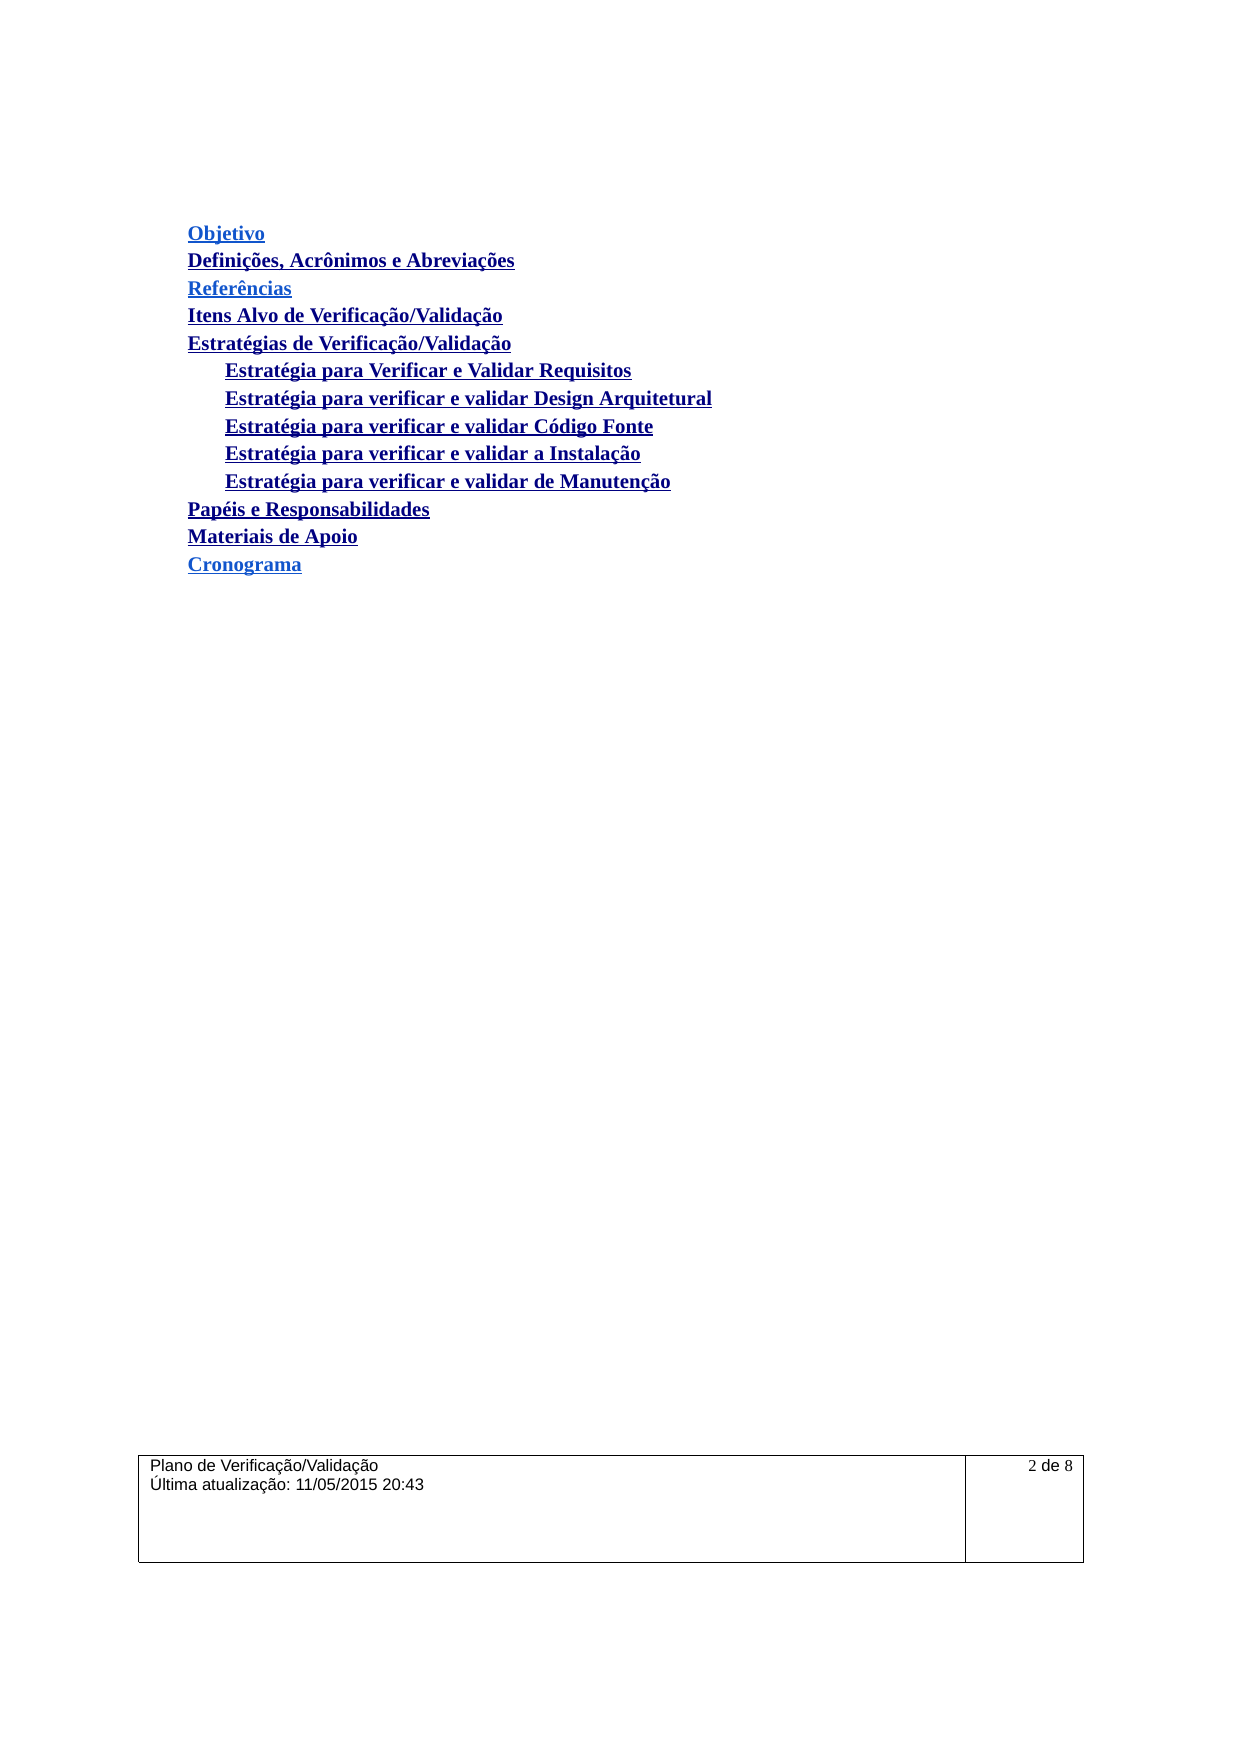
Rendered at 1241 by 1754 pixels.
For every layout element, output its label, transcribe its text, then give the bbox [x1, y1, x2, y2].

text Estratégia para verificar e validar de Manutenção [225, 469, 1090, 493]
text Estratégia para Verificar e Validar Requisitos [225, 358, 1090, 382]
text Itens Alvo de Verificação/Validação [187, 303, 1090, 327]
text Materiais de Apoio [187, 524, 1090, 548]
text Papéis e Responsabilidades [187, 496, 1090, 521]
text Estratégia para verificar e validar a Instalação [225, 441, 1090, 465]
text Estratégia para verificar e validar Design Arquitetural [225, 386, 1090, 410]
text Estratégias de Verificação/Validação [187, 331, 1090, 355]
text Referências [187, 276, 1090, 300]
text Objetivo [187, 220, 1090, 244]
text Definições, Acrônimos e Abreviações [187, 248, 1090, 272]
text Cronograma [187, 552, 1090, 576]
text Estratégia para verificar e validar Código Fonte [225, 414, 1090, 438]
